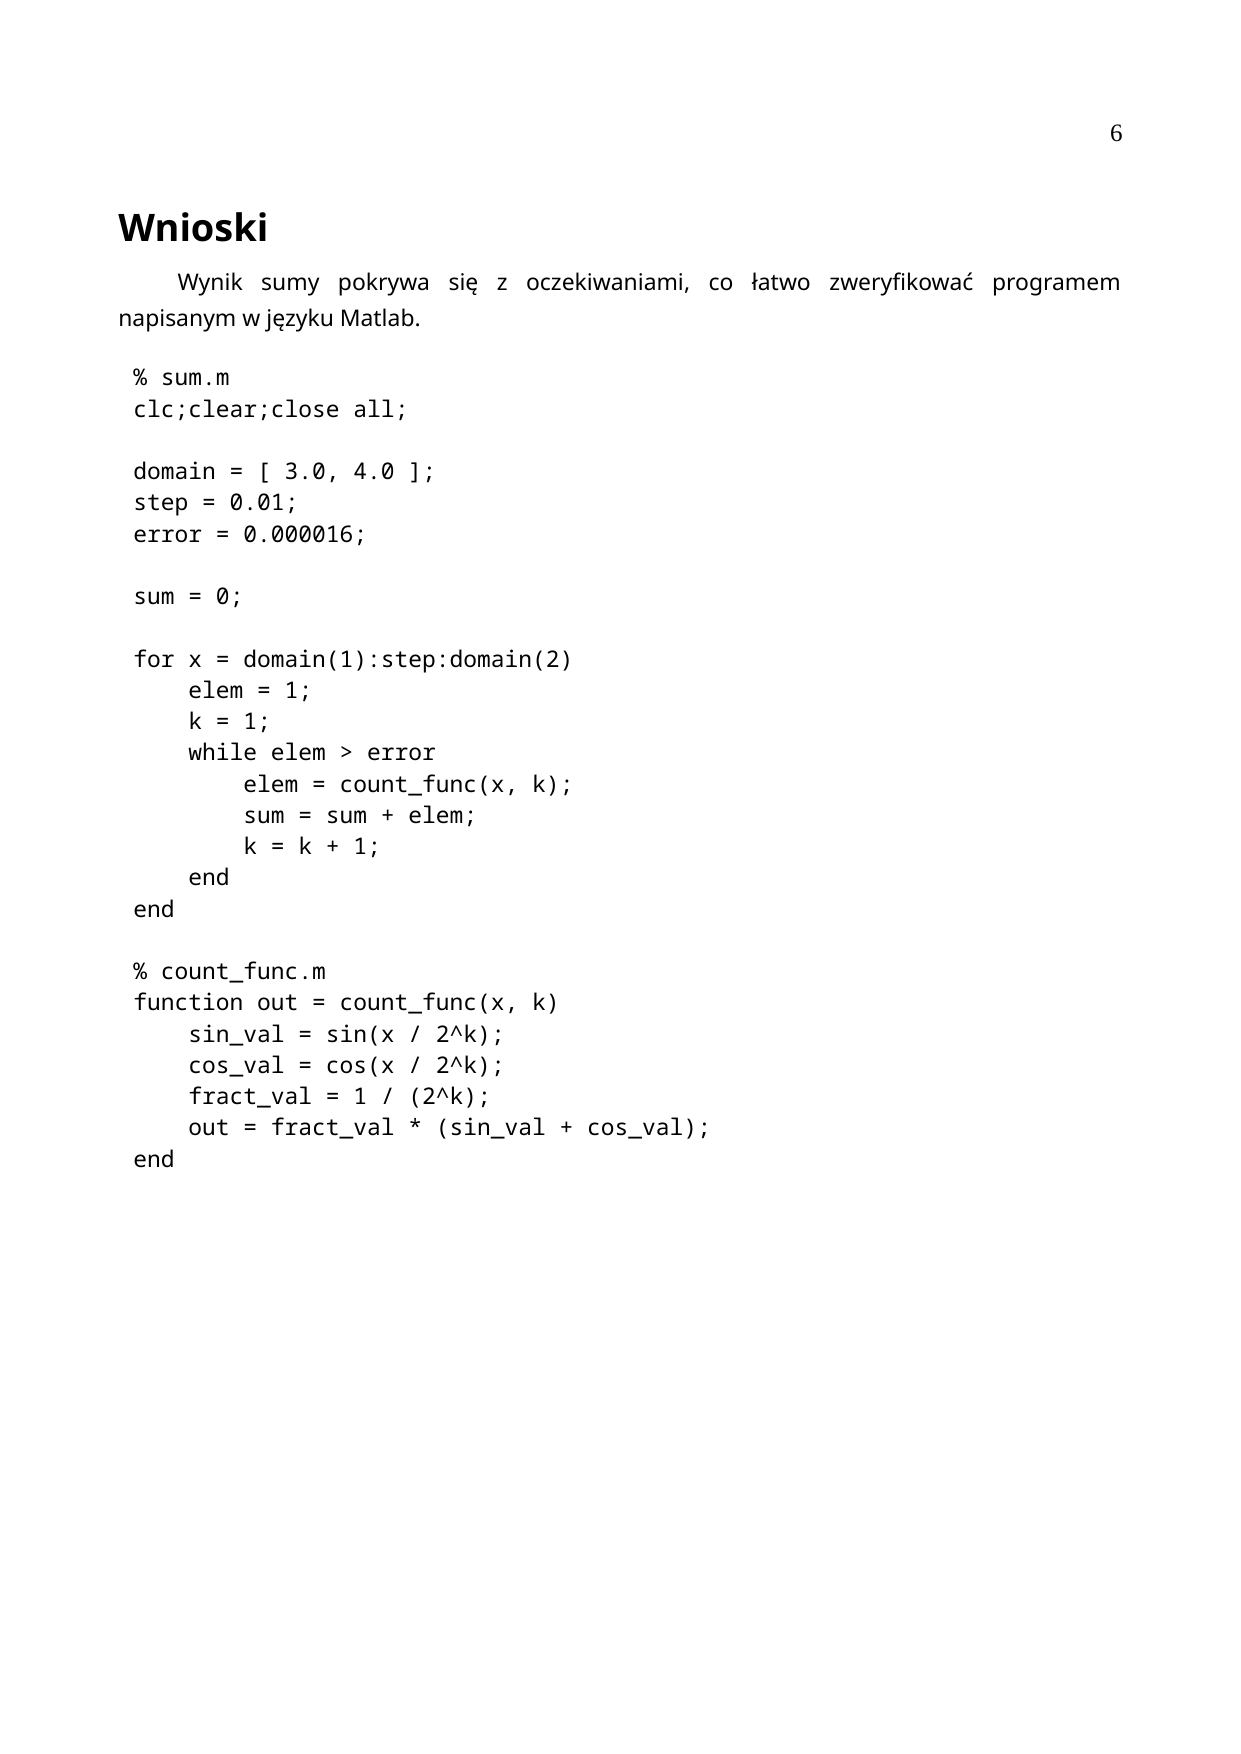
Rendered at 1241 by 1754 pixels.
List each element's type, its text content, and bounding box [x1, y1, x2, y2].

subtitle Wnioski [118, 201, 1122, 253]
text end [118, 861, 1122, 892]
text elem = count_func(x, k); [118, 767, 1122, 799]
text end [118, 1142, 1122, 1189]
text domain = [ 3.0, 4.0 ]; [118, 455, 1122, 486]
text k = k + 1; [118, 830, 1122, 861]
text elem = 1; [118, 674, 1122, 705]
text for x = domain(1):step:domain(2) [118, 642, 1122, 674]
text clc;clear;close all; [118, 392, 1122, 424]
text sum = 0; [118, 580, 1122, 611]
text sin_val = sin(x / 2^k); [118, 1017, 1122, 1049]
text end [118, 892, 1122, 924]
text error = 0.000016; [118, 517, 1122, 549]
text Wynik sumy pokrywa się z oczekiwaniami, co łatwo zweryfikować programem napisanym w języku Matlab. [118, 266, 1122, 333]
text k = 1; [118, 705, 1122, 736]
text % count_func.m [118, 955, 1122, 986]
text fract_val = 1 / (2^k); [118, 1080, 1122, 1111]
text % sum.m [118, 346, 1122, 392]
text sum = sum + elem; [118, 799, 1122, 830]
text cos_val = cos(x / 2^k); [118, 1049, 1122, 1080]
text function out = count_func(x, k) [118, 986, 1122, 1017]
text out = fract_val * (sin_val + cos_val); [118, 1111, 1122, 1142]
text step = 0.01; [118, 486, 1122, 517]
text while elem > error [118, 736, 1122, 767]
